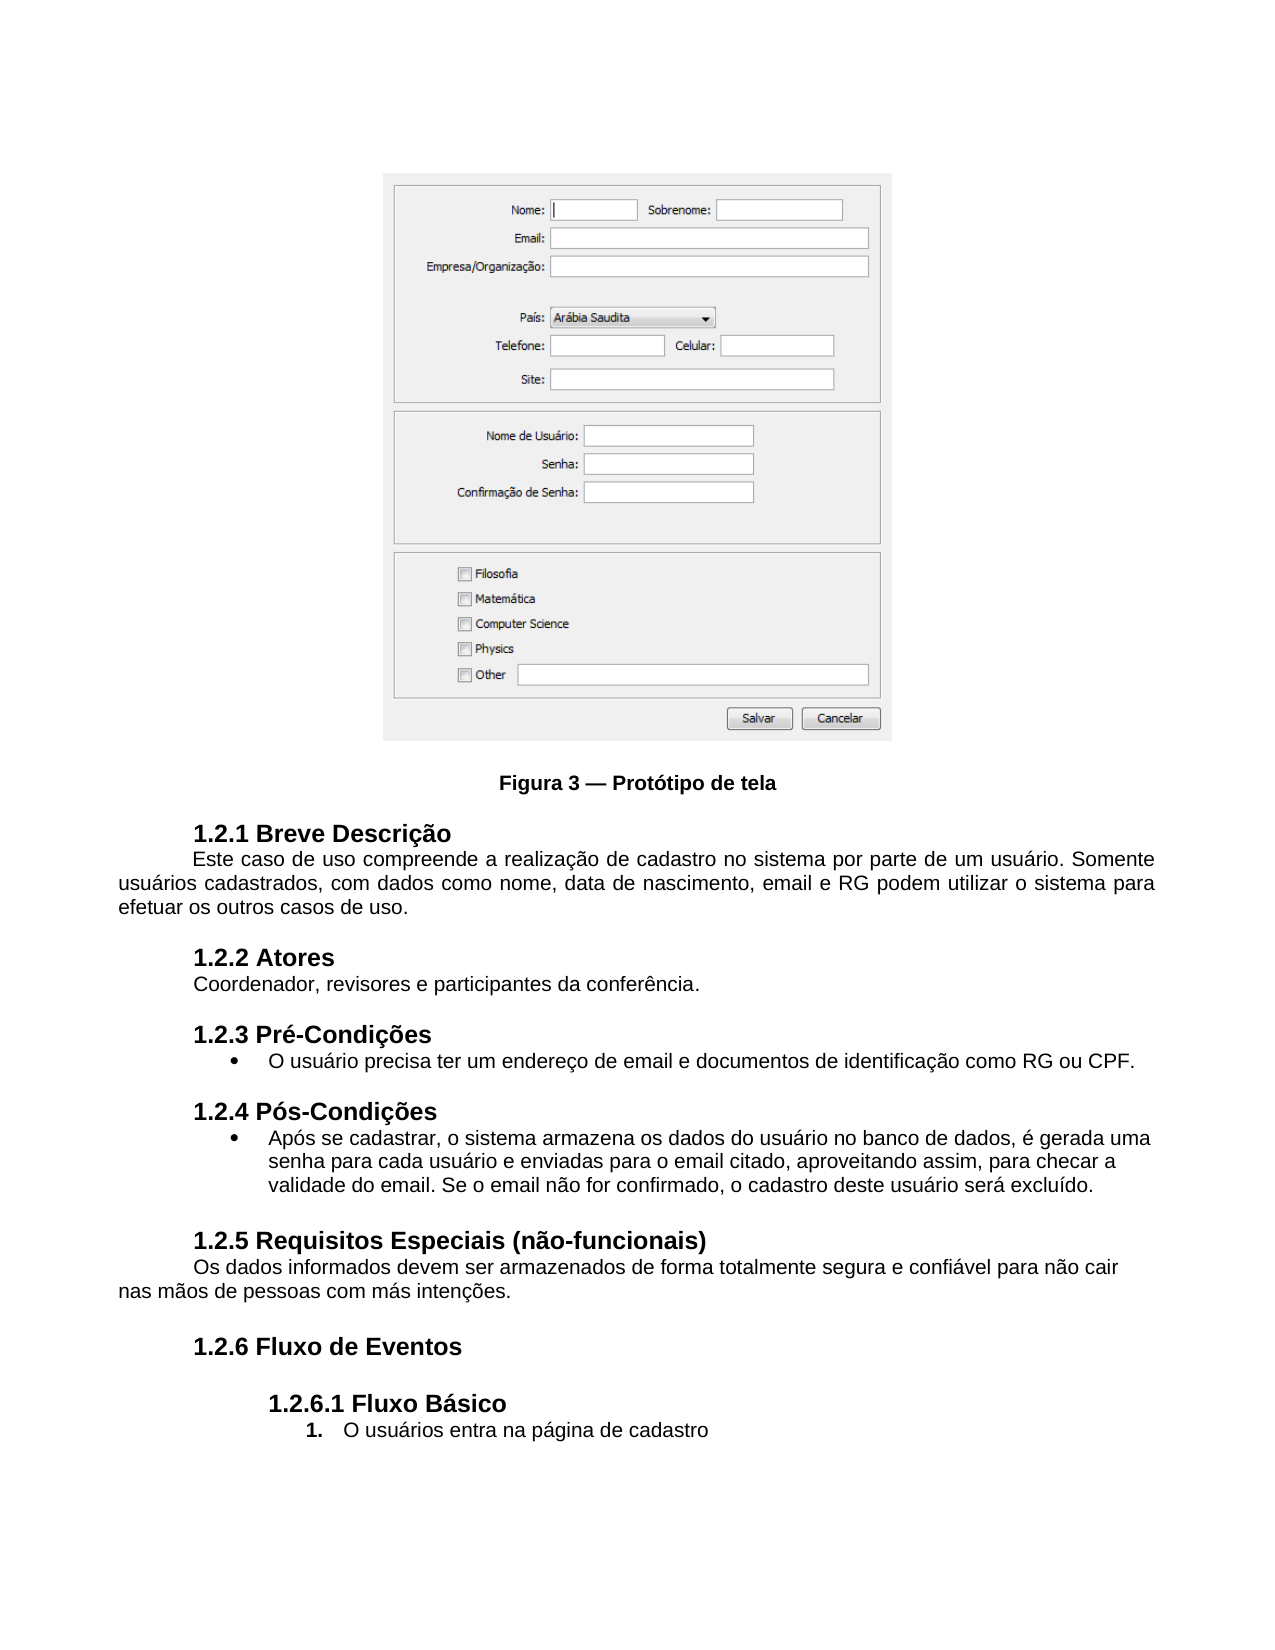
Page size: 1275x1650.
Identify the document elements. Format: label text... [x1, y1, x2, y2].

text 1.2.5 Requisitos Especiais (não-funcionais) [118, 1226, 1157, 1255]
text 1.2.1 Breve Descrição [118, 818, 1157, 847]
text 1.2.6.1 Fluxo Básico [118, 1389, 1157, 1418]
text Coordenador, revisores e participantes da conferência. [118, 972, 1157, 996]
text Os dados informados devem ser armazenados de forma totalmente segura e confiável para não cair nas mãos de pessoas com más intenções. [118, 1255, 1157, 1303]
text 1.2.4 Pós-Condições [118, 1097, 1157, 1125]
text Este caso de uso compreende a realização de cadastro no sistema por parte de um usuário. Somente usuários cadastrados, com dados como nome, data de nascimento, email e RG podem utilizar o sistema para efetuar os outros casos de uso. [118, 847, 1157, 919]
text 1.2.3 Pré-Condições [118, 1020, 1157, 1048]
text 1.2.2 Atores [118, 943, 1157, 972]
text Figura 3 — Protótipo de tela [118, 771, 1157, 794]
picture [383, 172, 893, 741]
list O usuário precisa ter um endereço de email e documentos de identificação como RG ou CPF. [231, 1048, 1157, 1073]
list Após se cadastrar, o sistema armazena os dados do usuário no banco de dados, é gerada uma senha para cada usuário e enviadas para o email citado, aproveitando assim, para checar a validade do email. Se o email não for confirmado, o cadastro deste usuário será excluído. [231, 1125, 1157, 1197]
list O usuários entra na página de cadastro [306, 1418, 1157, 1442]
text 1.2.6 Fluxo de Eventos [118, 1331, 1157, 1360]
